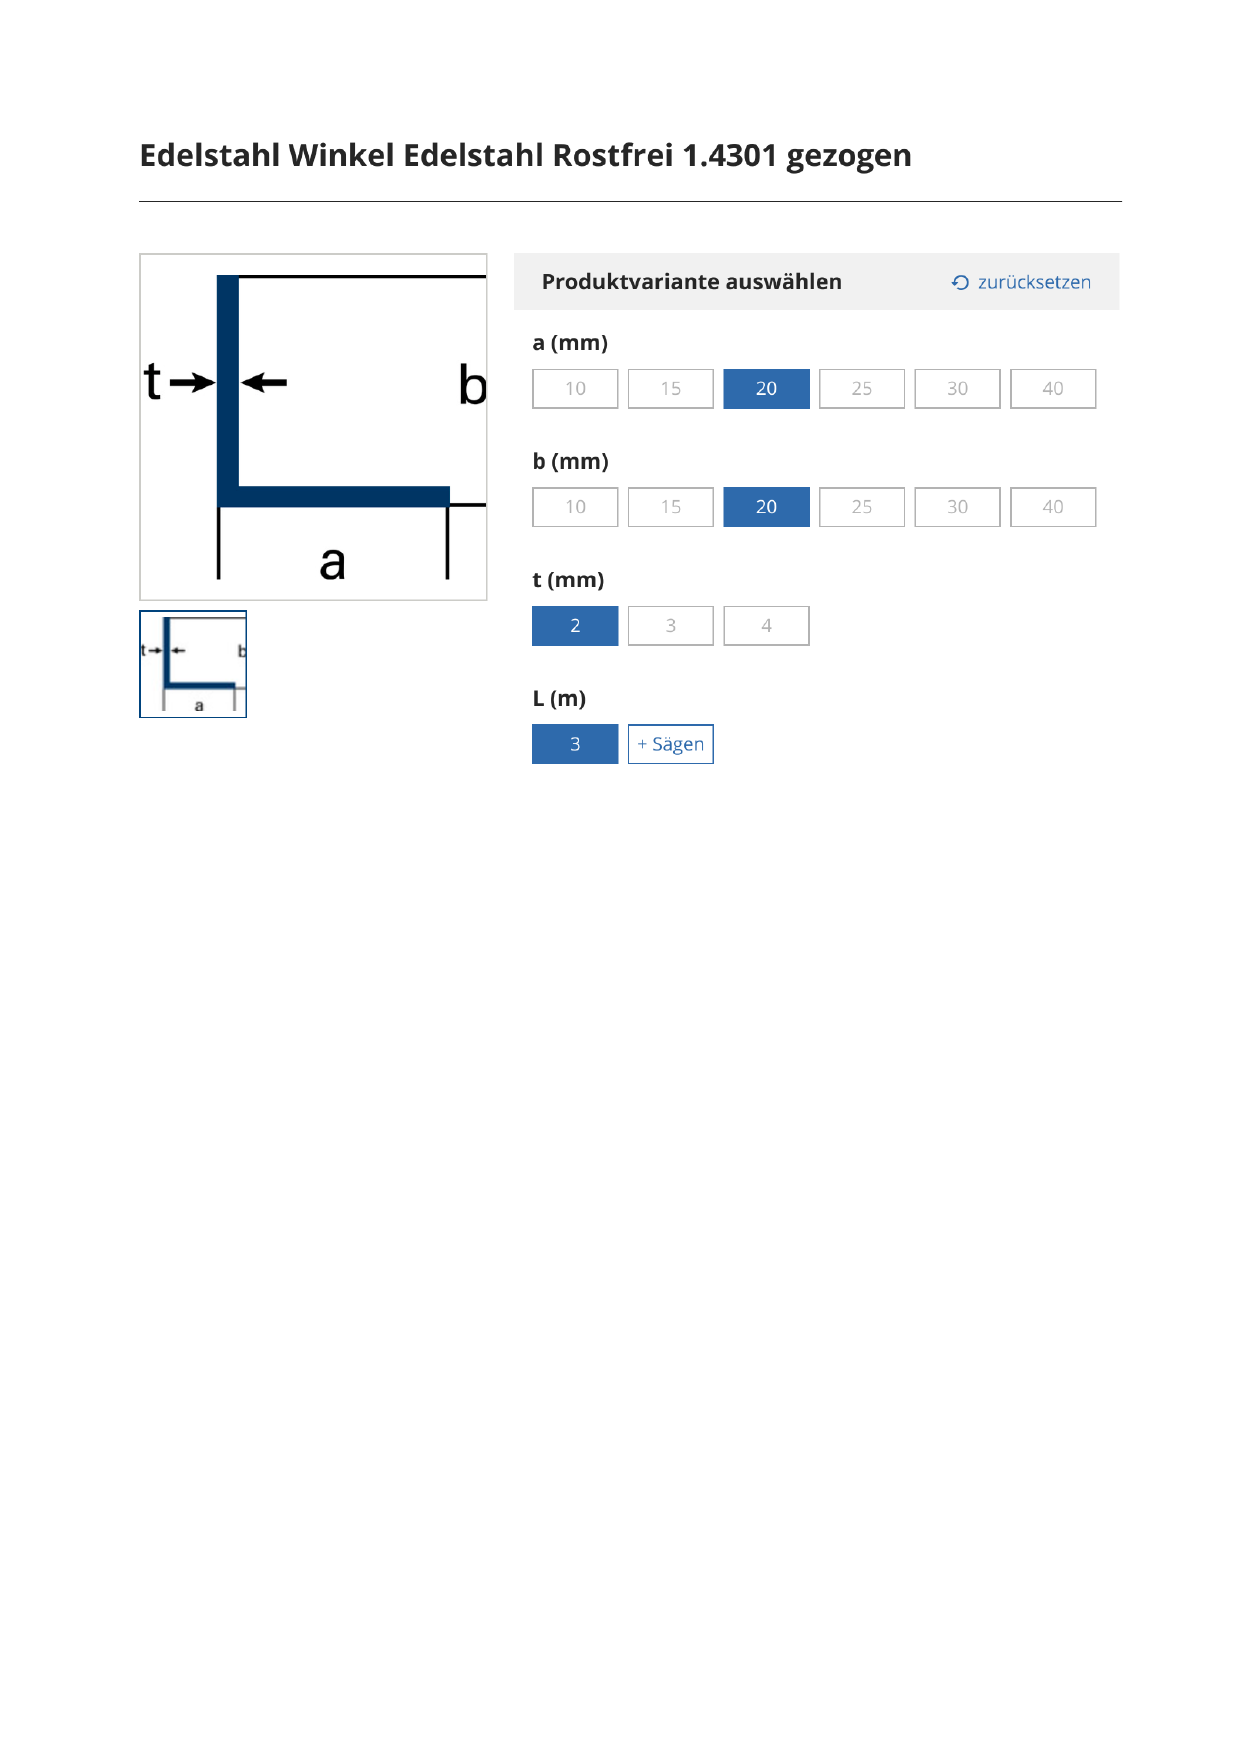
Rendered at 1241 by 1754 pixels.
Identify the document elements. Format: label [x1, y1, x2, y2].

picture [118, 118, 1123, 774]
